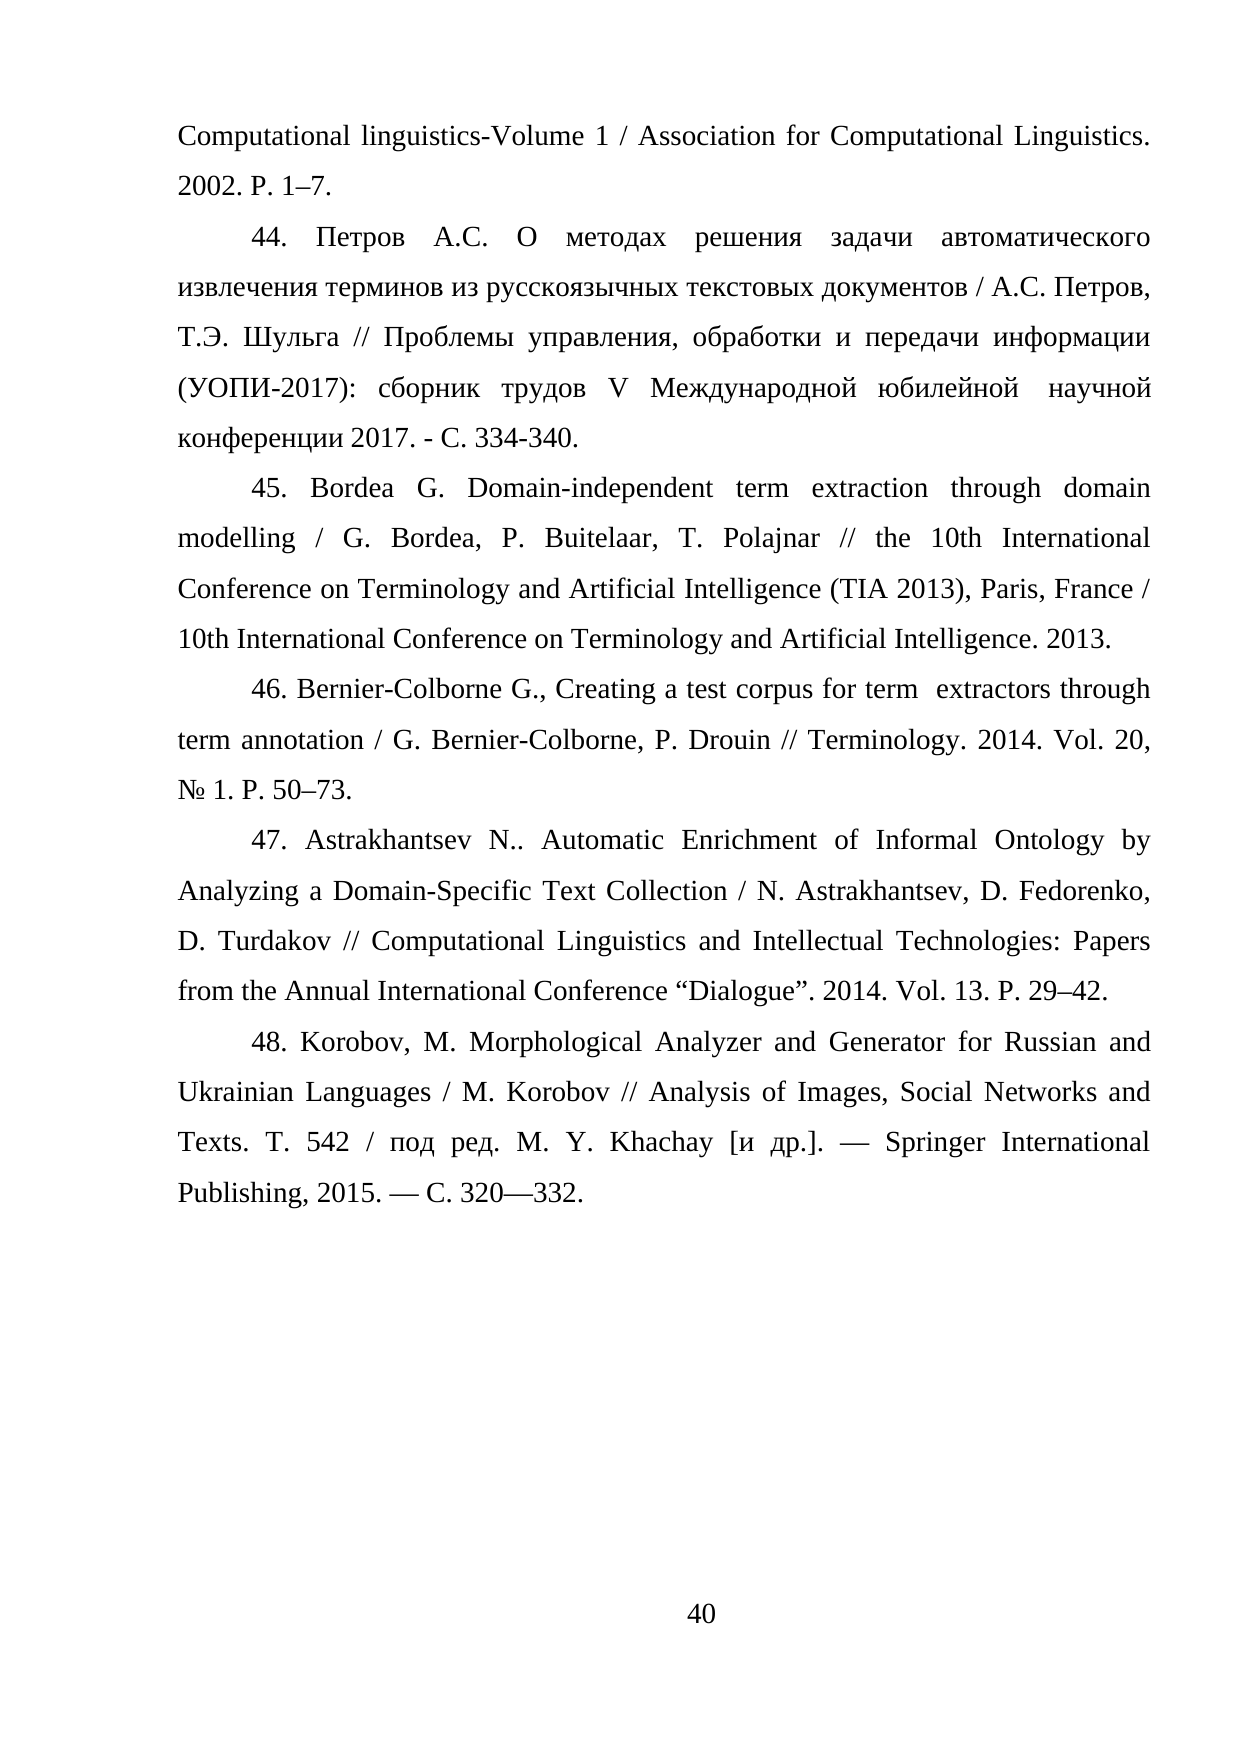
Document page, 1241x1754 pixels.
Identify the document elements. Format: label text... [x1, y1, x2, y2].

text 44. Петров А.С. О методах решения задачи автоматического извлечения терминов из русскоязычных текстовых документов / А.С. Петров, Т.Э. Шульга // Проблемы управления, обработки и передачи информации (УОПИ-2017): сборник трудов V Международной юбилейной научной конференции 2017. - C. 334-340. [177, 219, 1152, 453]
text Computational linguistics-Volume 1 / Association for Computational Linguistics. 2002. P. 1–7. [177, 118, 1152, 202]
text 45. Bordea G. Domain-independent term extraction through domain modelling / G. Bordea, P. Buitelaar, T. Polajnar // the 10th International Conference on Terminology and Artificial Intelligence (TIA 2013), Paris, France / 10th International Conference on Terminology and Artificial Intelligence. 2013. [177, 470, 1152, 655]
text 47. Astrakhantsev N.. Automatic Enrichment of Informal Ontology by Analyzing a Domain-Specific Text Collection / N. Astrakhantsev, D. Fedorenko, D. Turdakov // Computational Linguistics and Intellectual Technologies: Papers from the Annual International Conference “Dialogue”. 2014. Vol. 13. P. 29–42. [177, 822, 1152, 1007]
text 46. Bernier-Colborne G., Creating a test corpus for term extractors through term annotation / G. Bernier-Colborne, P. Drouin // Terminology. 2014. Vol. 20, № 1. P. 50–73. [177, 672, 1152, 806]
text 48. Korobov, M. Morphological Analyzer and Generator for Russian and Ukrainian Languages / M. Korobov // Analysis of Images, Social Networks and Texts. Т. 542 / под ред. M. Y. Khachay [и др.]. — Springer International Publishing, 2015. — С. 320—332. [177, 1024, 1152, 1208]
